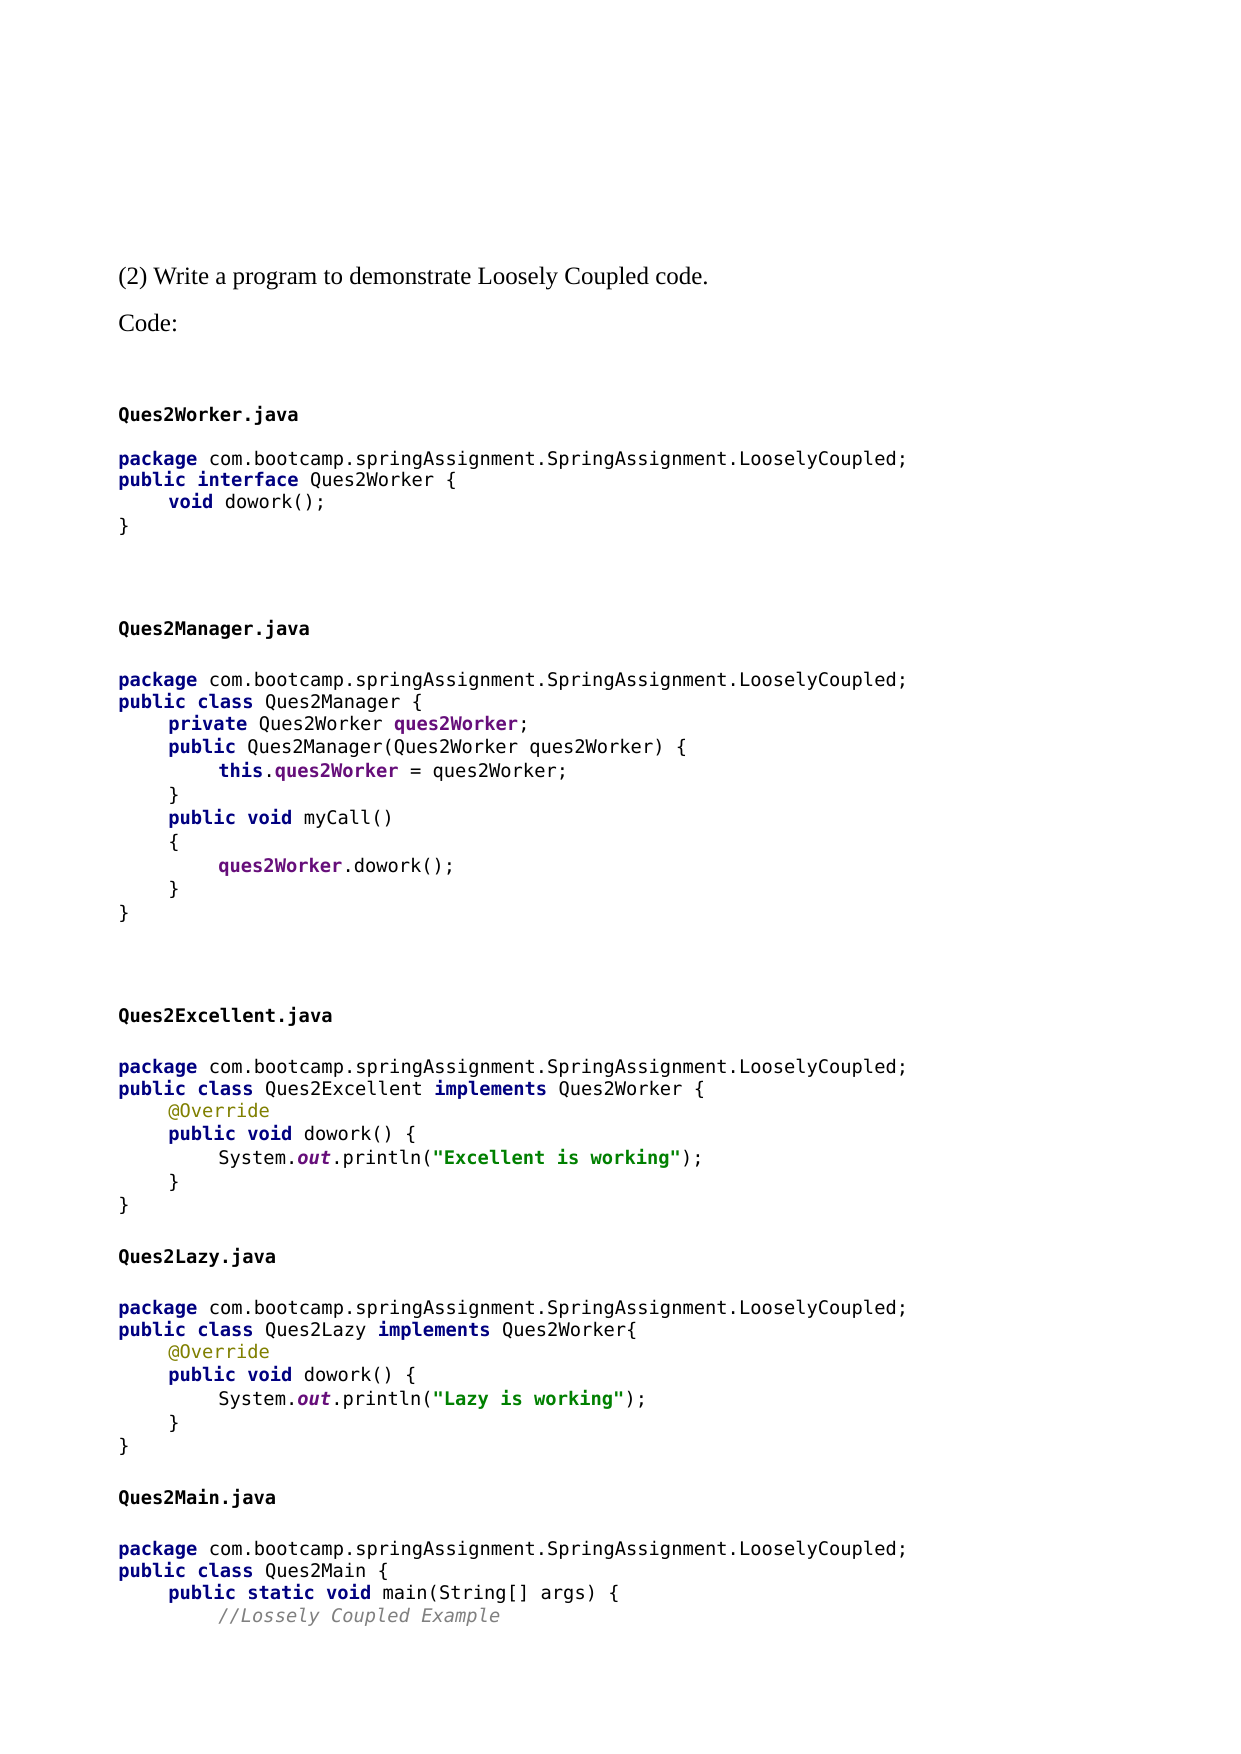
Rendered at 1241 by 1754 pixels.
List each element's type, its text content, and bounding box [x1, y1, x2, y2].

text public class Ques2Main { [118, 1560, 1122, 1582]
text Ques2Manager.java [118, 618, 1122, 639]
text package com.bootcamp.springAssignment.SpringAssignment.LooselyCoupled; [118, 1538, 1122, 1560]
text public void dowork() { [118, 1123, 1122, 1147]
text } [118, 1412, 1122, 1435]
text public class Ques2Lazy implements Ques2Worker{ [118, 1319, 1122, 1341]
text Ques2Excellent.java [118, 1004, 1122, 1026]
text private Ques2Worker ques2Worker; [118, 713, 1122, 736]
text public class Ques2Excellent implements Ques2Worker { [118, 1078, 1122, 1100]
text package com.bootcamp.springAssignment.SpringAssignment.LooselyCoupled; [118, 1056, 1122, 1078]
text void dowork(); [118, 491, 1122, 515]
text } [118, 784, 1122, 807]
text public interface Ques2Worker { [118, 469, 1122, 491]
text Ques2Main.java [118, 1487, 1122, 1508]
text System.out.println("Lazy is working"); [118, 1388, 1122, 1412]
text ques2Worker.dowork(); [118, 854, 1122, 878]
text } [118, 1435, 1122, 1457]
text @Override [118, 1100, 1122, 1123]
text package com.bootcamp.springAssignment.SpringAssignment.LooselyCoupled; [118, 669, 1122, 691]
text this.ques2Worker = ques2Worker; [118, 760, 1122, 784]
text package com.bootcamp.springAssignment.SpringAssignment.LooselyCoupled; [118, 447, 1122, 469]
text System.out.println("Excellent is working"); [118, 1147, 1122, 1171]
text } [118, 902, 1122, 924]
text public class Ques2Manager { [118, 691, 1122, 713]
text } [118, 878, 1122, 902]
text Code: [118, 308, 1122, 337]
text @Override [118, 1341, 1122, 1364]
text package com.bootcamp.springAssignment.SpringAssignment.LooselyCoupled; [118, 1297, 1122, 1319]
text //Lossely Coupled Example [118, 1605, 1122, 1629]
text public static void main(String[] args) { [118, 1582, 1122, 1605]
text } [118, 1171, 1122, 1194]
text public void myCall() [118, 807, 1122, 831]
text public Ques2Manager(Ques2Worker ques2Worker) { [118, 736, 1122, 760]
text public void dowork() { [118, 1364, 1122, 1388]
text } [118, 1194, 1122, 1216]
text (2) Write a program to demonstrate Loosely Coupled code. [118, 261, 1122, 290]
text Ques2Worker.java [118, 404, 1122, 426]
text { [118, 831, 1122, 854]
text Ques2Lazy.java [118, 1246, 1122, 1267]
text } [118, 515, 1122, 537]
